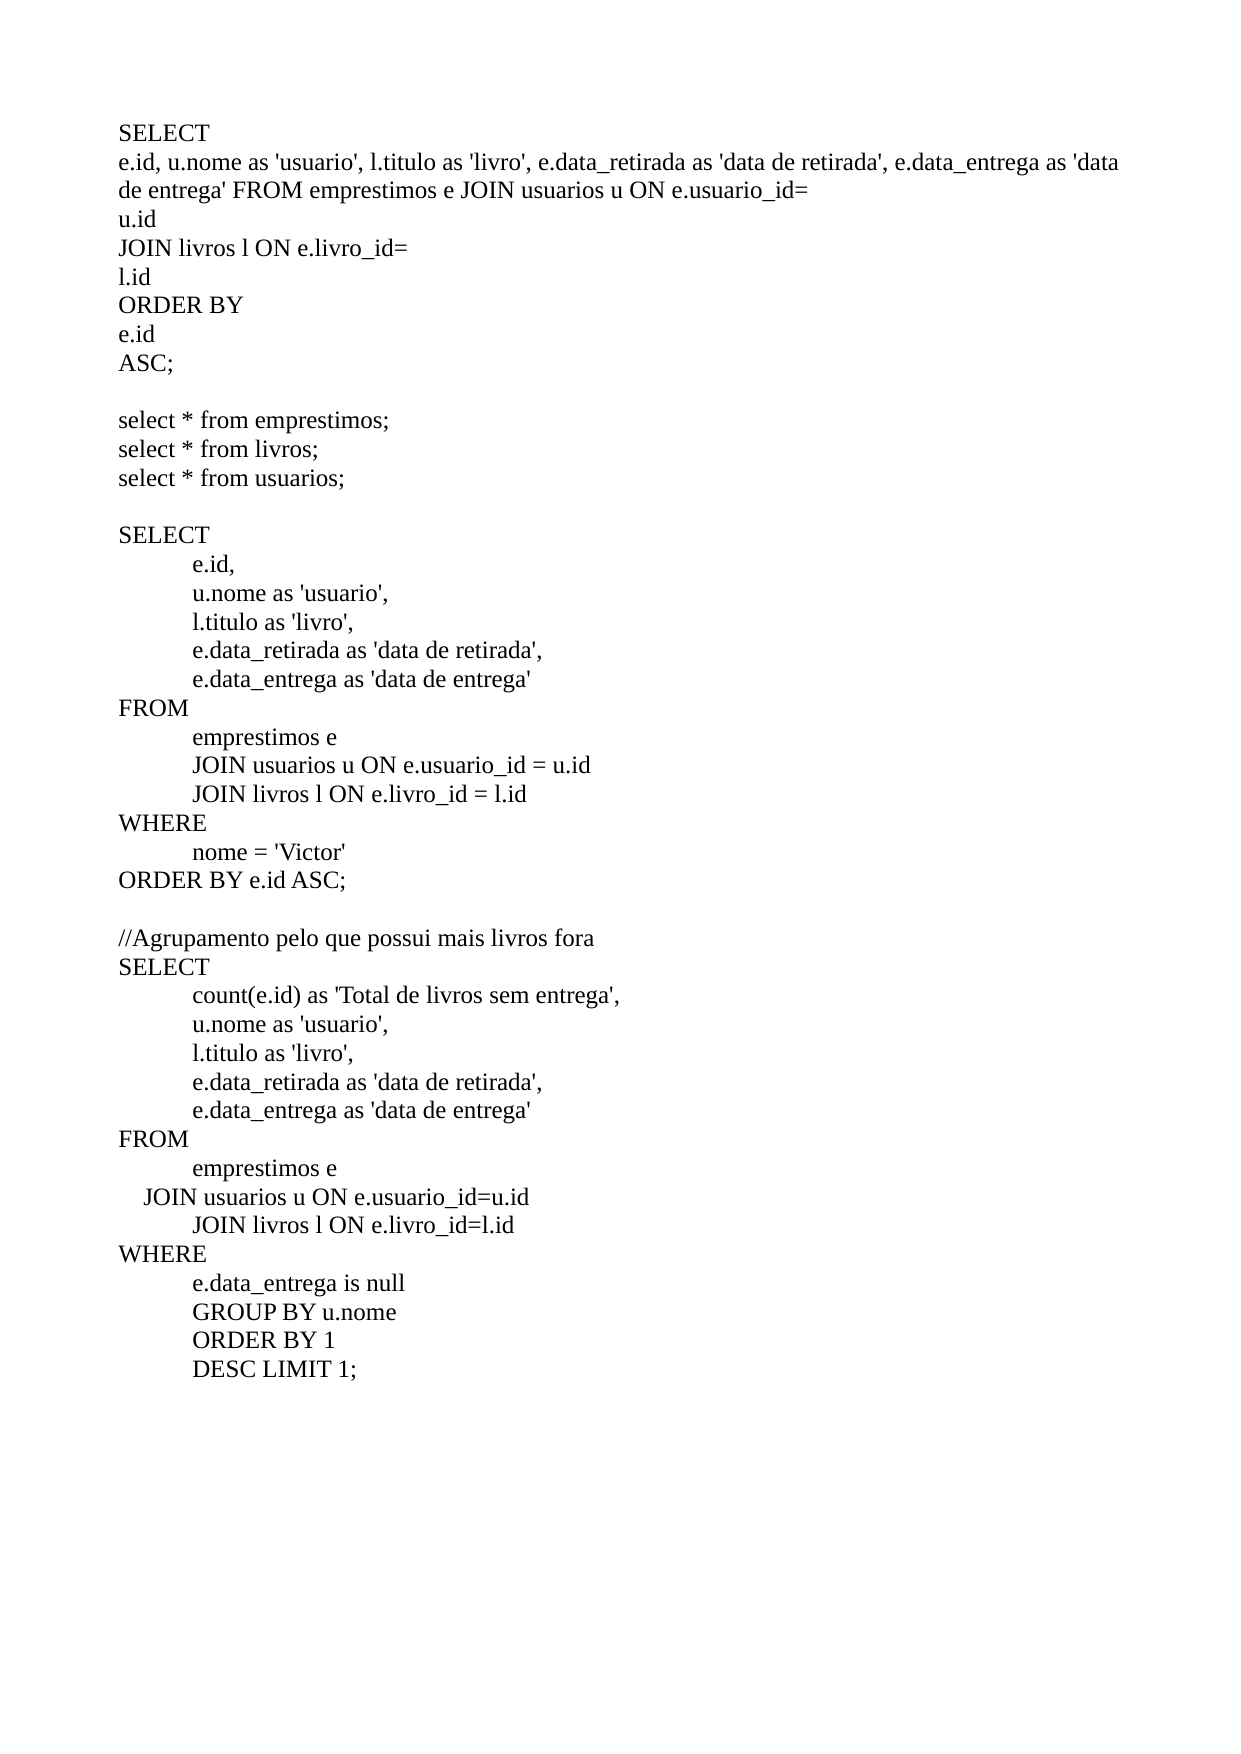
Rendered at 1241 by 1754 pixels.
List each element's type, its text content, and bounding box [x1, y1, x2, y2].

text DESC LIMIT 1; [118, 1354, 1122, 1383]
text e.id [118, 319, 1122, 348]
text nome = 'Victor' [118, 837, 1122, 866]
text WHERE [118, 1239, 1122, 1268]
text WHERE [118, 808, 1122, 837]
text e.data_entrega as 'data de entrega' [118, 664, 1122, 693]
text FROM [118, 693, 1122, 722]
text l.id [118, 262, 1122, 291]
text ORDER BY e.id ASC; [118, 866, 1122, 894]
text e.data_retirada as 'data de retirada', [118, 636, 1122, 664]
text u.id [118, 204, 1122, 233]
text ORDER BY 1 [118, 1326, 1122, 1354]
text count(e.id) as 'Total de livros sem entrega', [118, 981, 1122, 1009]
text e.id, u.nome as 'usuario', l.titulo as 'livro', e.data_retirada as 'data de retirada', e.data_entrega as 'data de entrega' FROM emprestimos e JOIN usuarios u ON e.usuario_id= [118, 147, 1122, 204]
text e.data_entrega as 'data de entrega' [118, 1096, 1122, 1124]
text ASC; [118, 348, 1122, 377]
text JOIN livros l ON e.livro_id= [118, 233, 1122, 262]
text SELECT [118, 521, 1122, 549]
text select * from emprestimos; [118, 406, 1122, 434]
text JOIN livros l ON e.livro_id = l.id [118, 779, 1122, 808]
text //Agrupamento pelo que possui mais livros fora [118, 923, 1122, 952]
text JOIN usuarios u ON e.usuario_id=u.id [118, 1182, 1122, 1211]
text FROM [118, 1124, 1122, 1153]
text JOIN livros l ON e.livro_id=l.id [118, 1211, 1122, 1239]
text select * from livros; [118, 434, 1122, 463]
text e.data_retirada as 'data de retirada', [118, 1067, 1122, 1096]
text u.nome as 'usuario', [118, 578, 1122, 607]
text emprestimos e [118, 1153, 1122, 1182]
text l.titulo as 'livro', [118, 607, 1122, 636]
text u.nome as 'usuario', [118, 1009, 1122, 1038]
text e.id, [118, 549, 1122, 578]
text SELECT [118, 118, 1122, 147]
text ORDER BY [118, 291, 1122, 319]
text select * from usuarios; [118, 463, 1122, 492]
text e.data_entrega is null [118, 1268, 1122, 1297]
text emprestimos e [118, 722, 1122, 751]
text GROUP BY u.nome [118, 1297, 1122, 1326]
text l.titulo as 'livro', [118, 1038, 1122, 1067]
text SELECT [118, 952, 1122, 981]
text JOIN usuarios u ON e.usuario_id = u.id [118, 751, 1122, 779]
